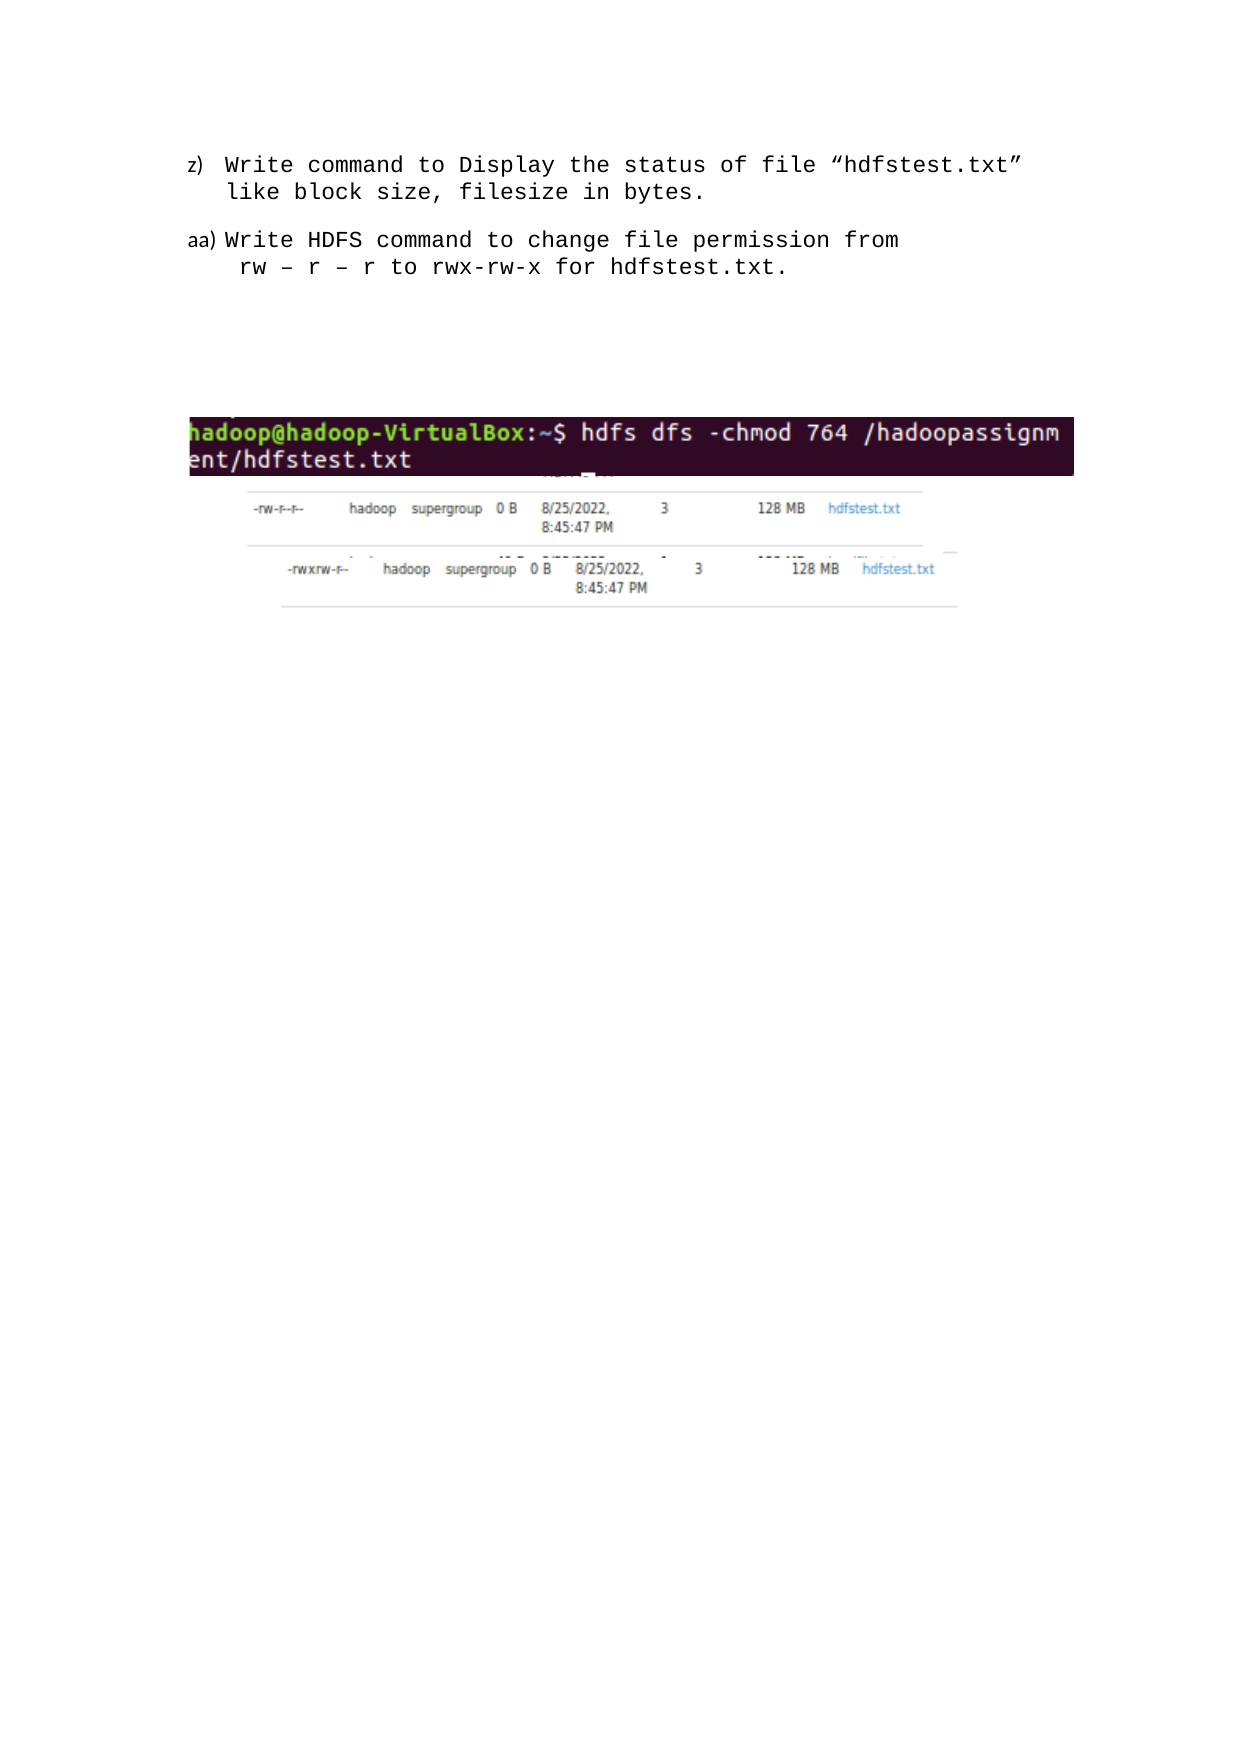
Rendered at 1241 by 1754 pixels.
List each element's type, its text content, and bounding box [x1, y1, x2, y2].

list Write HDFS command to change file permission from rw – r – r to rwx-rw-x for hdfstest.txt. [187, 225, 1090, 281]
list Write command to Display the status of file “hdfstest.txt” like block size, filesize in bytes. [187, 150, 1090, 207]
